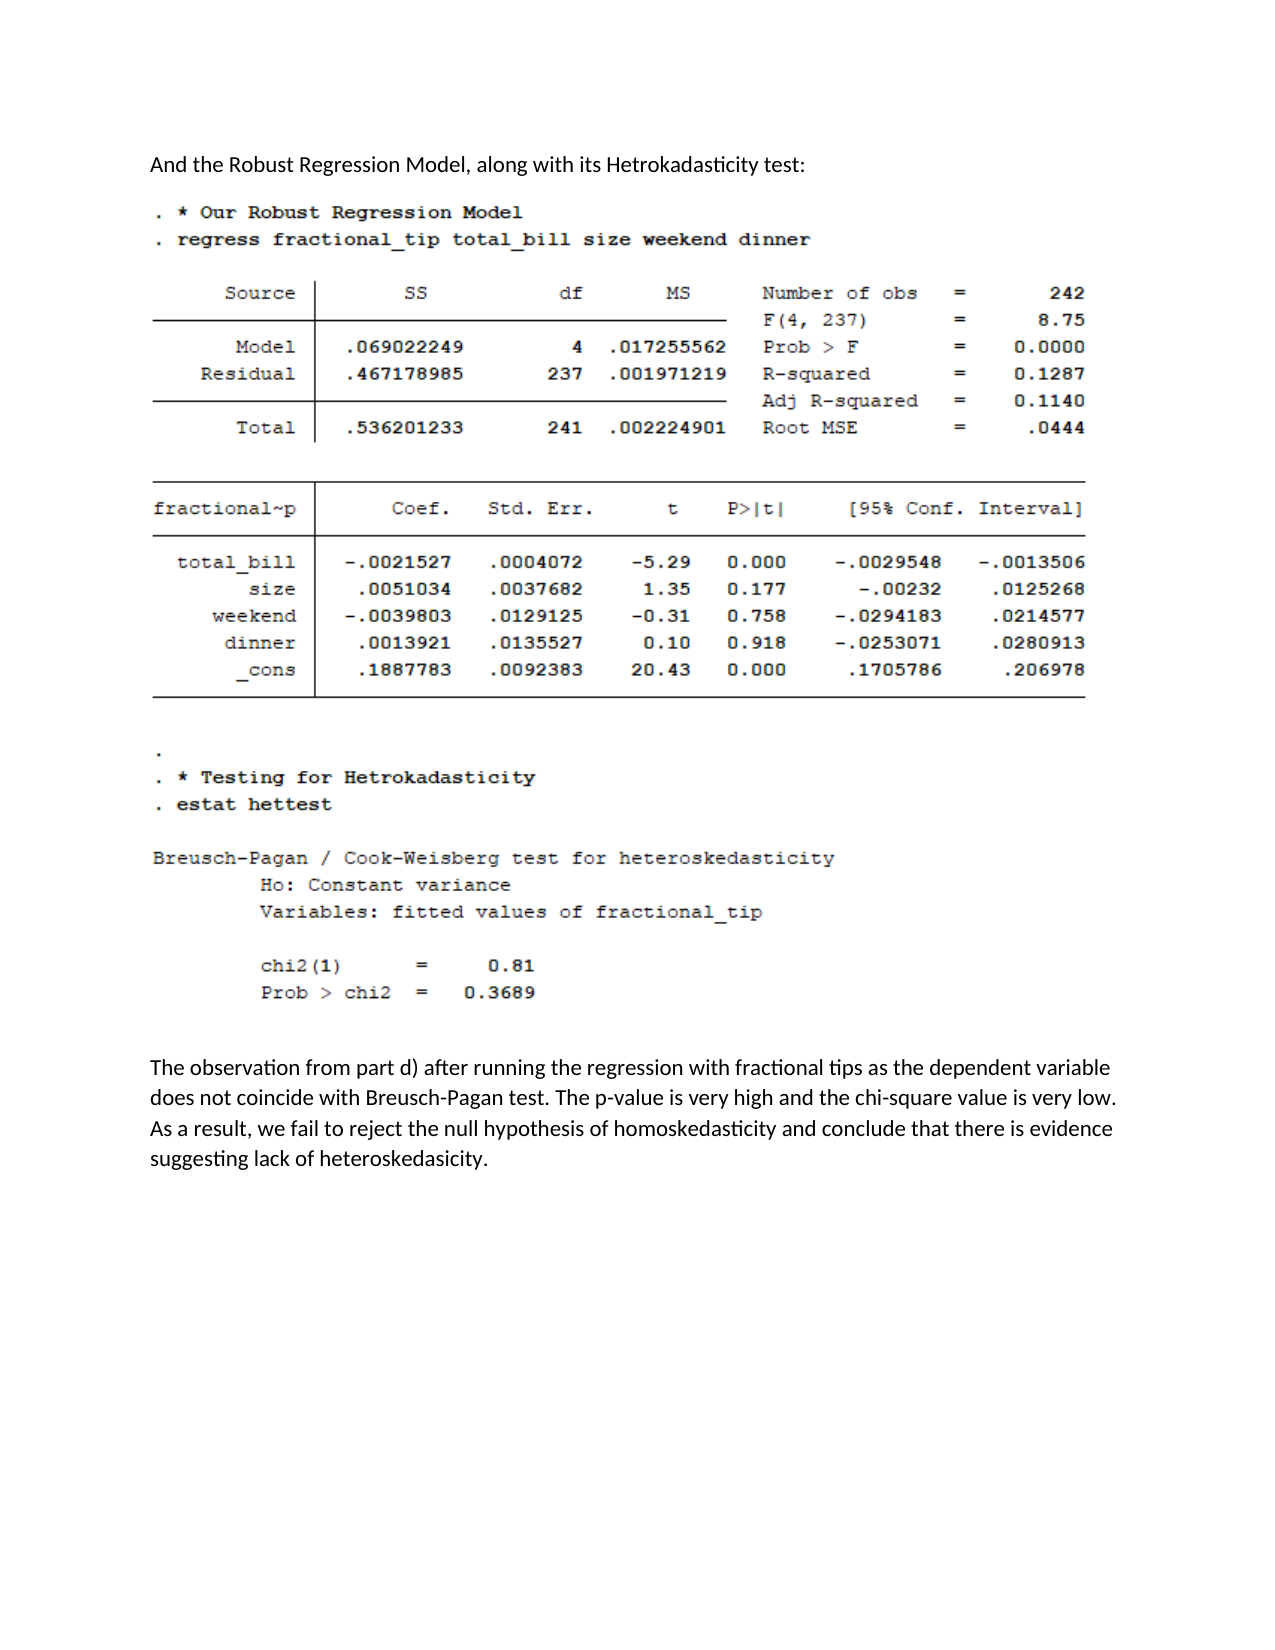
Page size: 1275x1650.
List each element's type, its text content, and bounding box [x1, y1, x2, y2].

text And the Robust Regression Model, along with its Hetrokadasticity test: [150, 150, 1125, 178]
text The observation from part d) after running the regression with fractional tips as the dependent variable does not coincide with Breusch-Pagan test. The p-value is very high and the chi-square value is very low. As a result, we fail to reject the null hypothesis of homoskedasticity and conclude that there is evidence suggesting lack of heteroskedasicity. [150, 1053, 1125, 1172]
picture [150, 196, 1125, 1033]
